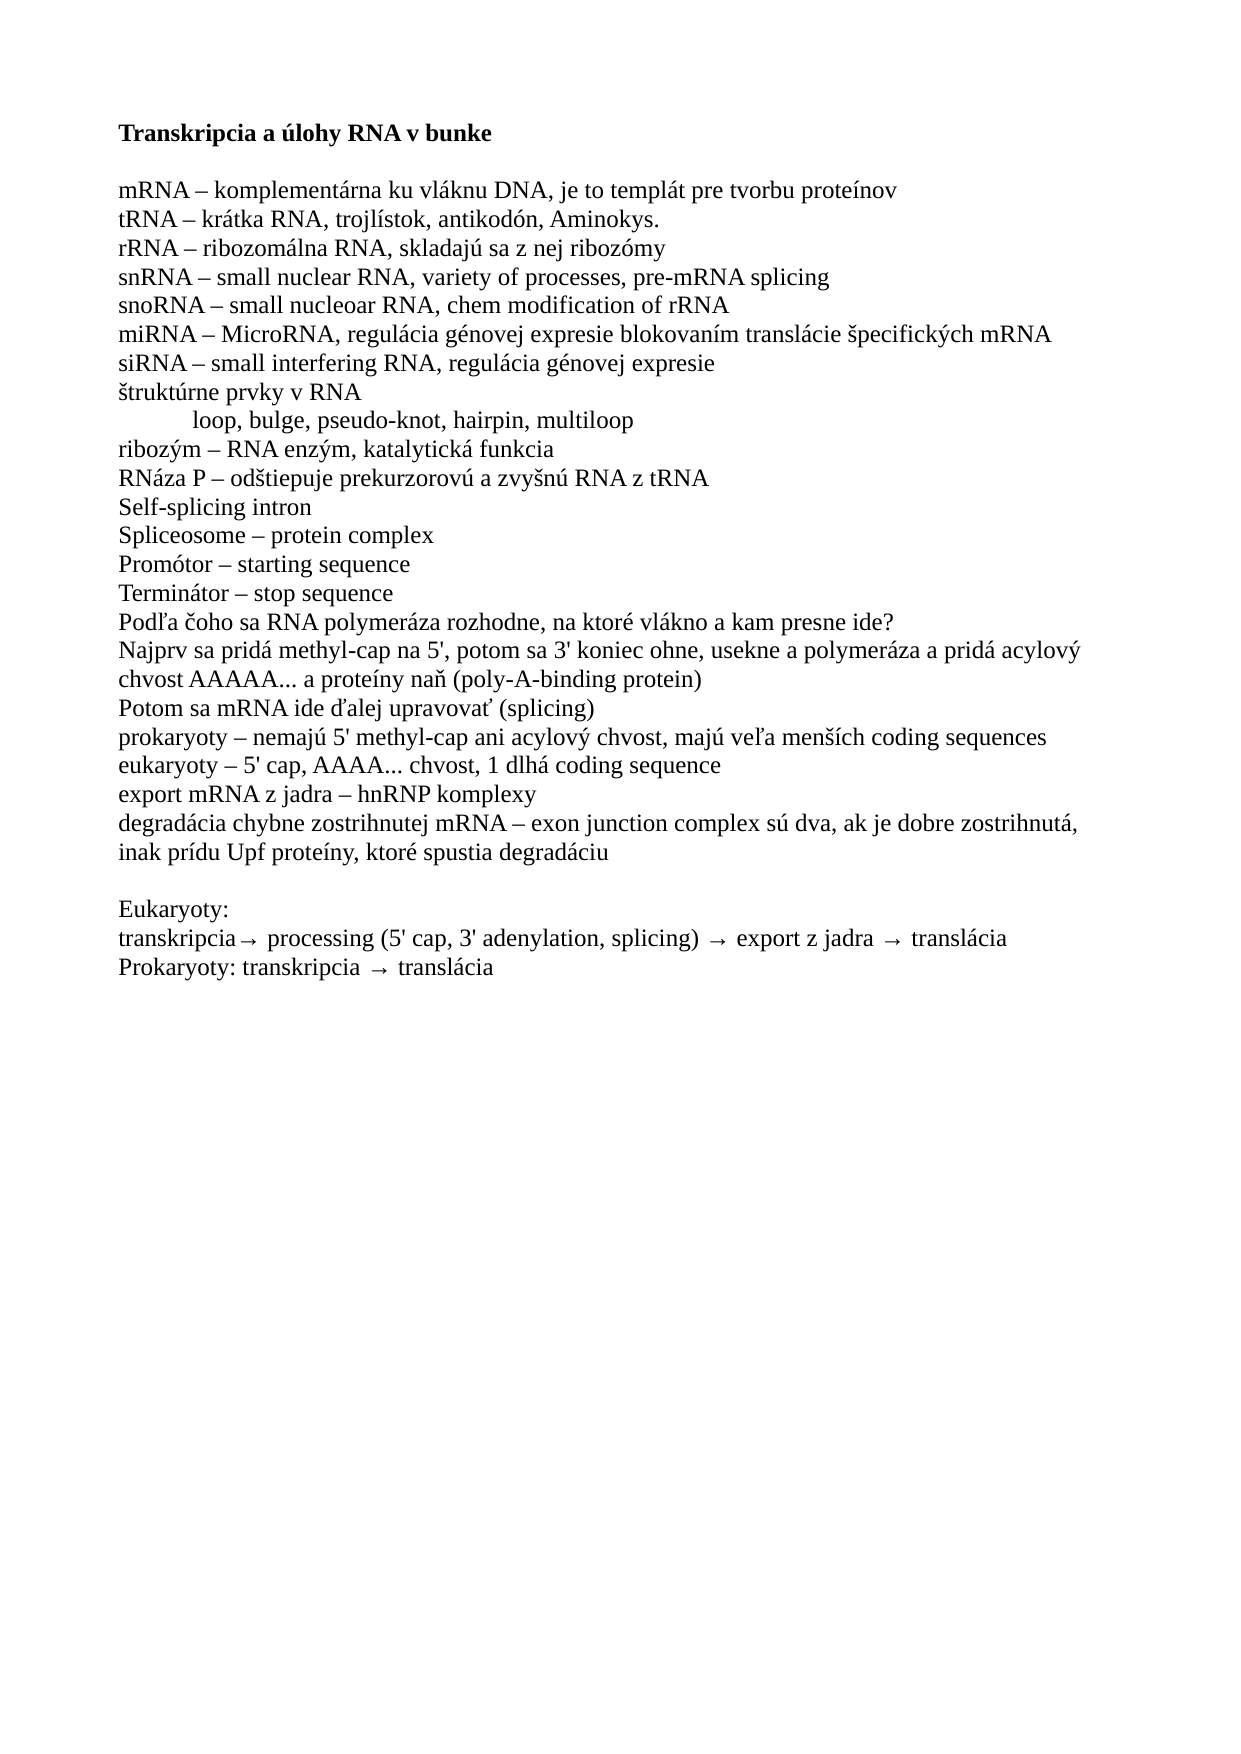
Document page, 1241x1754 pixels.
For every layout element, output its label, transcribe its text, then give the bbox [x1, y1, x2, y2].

text prokaryoty – nemajú 5' methyl-cap ani acylový chvost, majú veľa menších coding sequences [118, 722, 1122, 751]
text Promótor – starting sequence [118, 549, 1122, 578]
text snoRNA – small nucleoar RNA, chem modification of rRNA [118, 291, 1122, 319]
text Terminátor – stop sequence [118, 578, 1122, 607]
text ribozým – RNA enzým, katalytická funkcia [118, 434, 1122, 463]
text Prokaryoty: transkripcia → translácia [118, 952, 1122, 981]
text rRNA – ribozomálna RNA, skladajú sa z nej ribozómy [118, 233, 1122, 262]
text Potom sa mRNA ide ďalej upravovať (splicing) [118, 693, 1122, 722]
text RNáza P – odštiepuje prekurzorovú a zvyšnú RNA z tRNA [118, 463, 1122, 492]
text loop, bulge, pseudo-knot, hairpin, multiloop [118, 406, 1122, 434]
text Transkripcia a úlohy RNA v bunke [118, 118, 1122, 147]
text Eukaryoty: [118, 894, 1122, 923]
text Spliceosome – protein complex [118, 521, 1122, 549]
text mRNA – komplementárna ku vláknu DNA, je to templát pre tvorbu proteínov [118, 176, 1122, 204]
text tRNA – krátka RNA, trojlístok, antikodón, Aminokys. [118, 204, 1122, 233]
text štruktúrne prvky v RNA [118, 377, 1122, 406]
text degradácia chybne zostrihnutej mRNA – exon junction complex sú dva, ak je dobre zostrihnutá, inak prídu Upf proteíny, ktoré spustia degradáciu [118, 808, 1122, 866]
text Najprv sa pridá methyl-cap na 5', potom sa 3' koniec ohne, usekne a polymeráza a pridá acylový chvost AAAAA... a proteíny naň (poly-A-binding protein) [118, 636, 1122, 693]
text snRNA – small nuclear RNA, variety of processes, pre-mRNA splicing [118, 262, 1122, 291]
text eukaryoty – 5' cap, AAAA... chvost, 1 dlhá coding sequence [118, 751, 1122, 779]
text transkripcia→ processing (5' cap, 3' adenylation, splicing) → export z jadra → translácia [118, 923, 1122, 952]
text miRNA – MicroRNA, regulácia génovej expresie blokovaním translácie špecifických mRNA [118, 319, 1122, 348]
text Podľa čoho sa RNA polymeráza rozhodne, na ktoré vlákno a kam presne ide? [118, 607, 1122, 636]
text export mRNA z jadra – hnRNP komplexy [118, 779, 1122, 808]
text Self-splicing intron [118, 492, 1122, 521]
text siRNA – small interfering RNA, regulácia génovej expresie [118, 348, 1122, 377]
